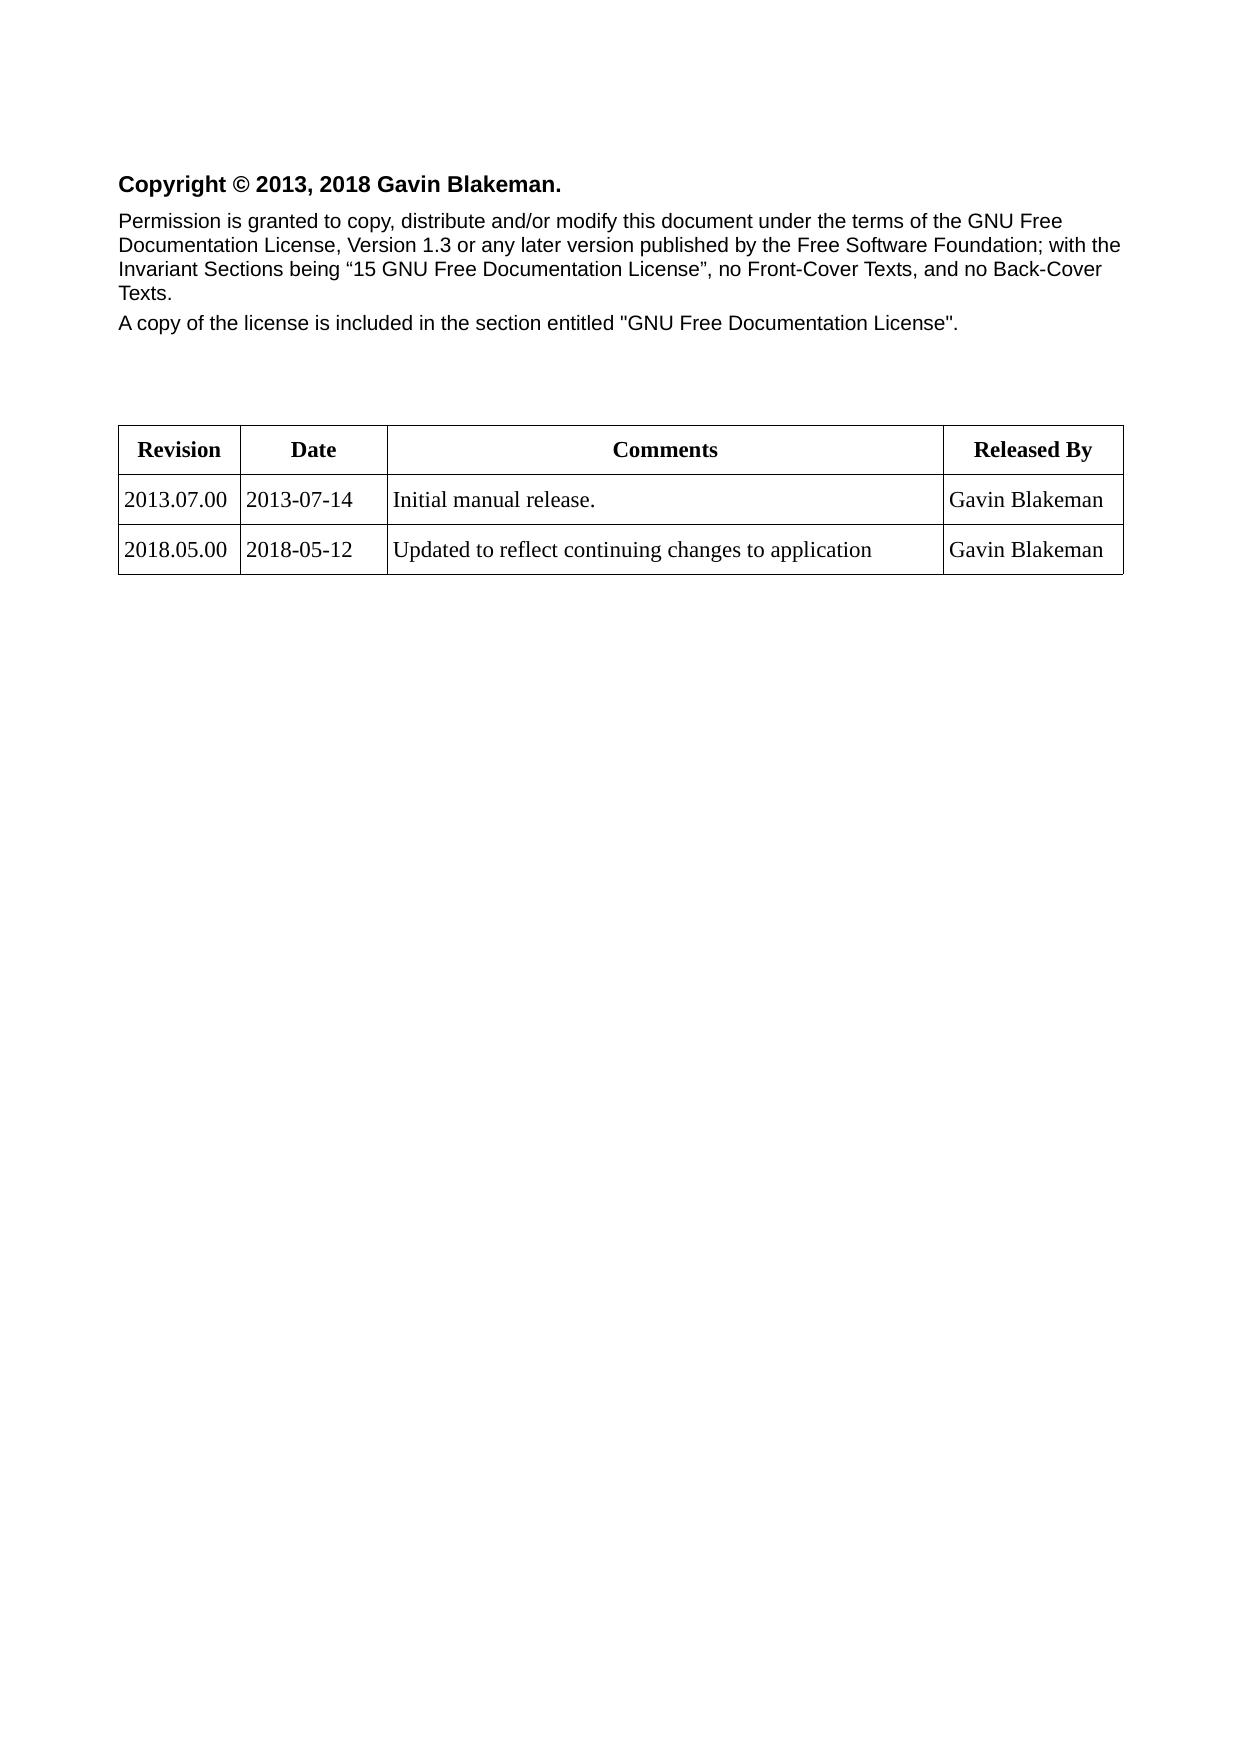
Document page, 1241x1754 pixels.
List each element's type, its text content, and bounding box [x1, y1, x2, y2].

text A copy of the license is included in the section entitled "GNU Free Documentation License". [118, 311, 1122, 335]
table_cell 2013-07-14 [241, 475, 387, 524]
table_cell 2018-05-12 [241, 525, 387, 574]
text Permission is granted to copy, distribute and/or modify this document under the terms of the GNU Free Documentation License, Version 1.3 or any later version published by the Free Software Foundation; with the Invariant Sections being “15 GNU Free Documentation License”, no Front-Cover Texts, and no Back-Cover Texts. [118, 209, 1122, 305]
list Copyright © 2013, 2018 Gavin Blakeman. [81, 150, 1122, 197]
table_header Released By [944, 426, 1123, 474]
table_header Date [241, 426, 387, 474]
table_cell 2018.05.00 [119, 525, 240, 574]
table_cell Gavin Blakeman [944, 475, 1123, 524]
table_cell 2013.07.00 [119, 475, 240, 524]
table_header Revision [119, 426, 240, 474]
table_header Comments [388, 426, 943, 474]
table_cell Gavin Blakeman [944, 525, 1123, 574]
table_cell Initial manual release. [388, 475, 943, 524]
table_cell Updated to reflect continuing changes to application [388, 525, 943, 574]
